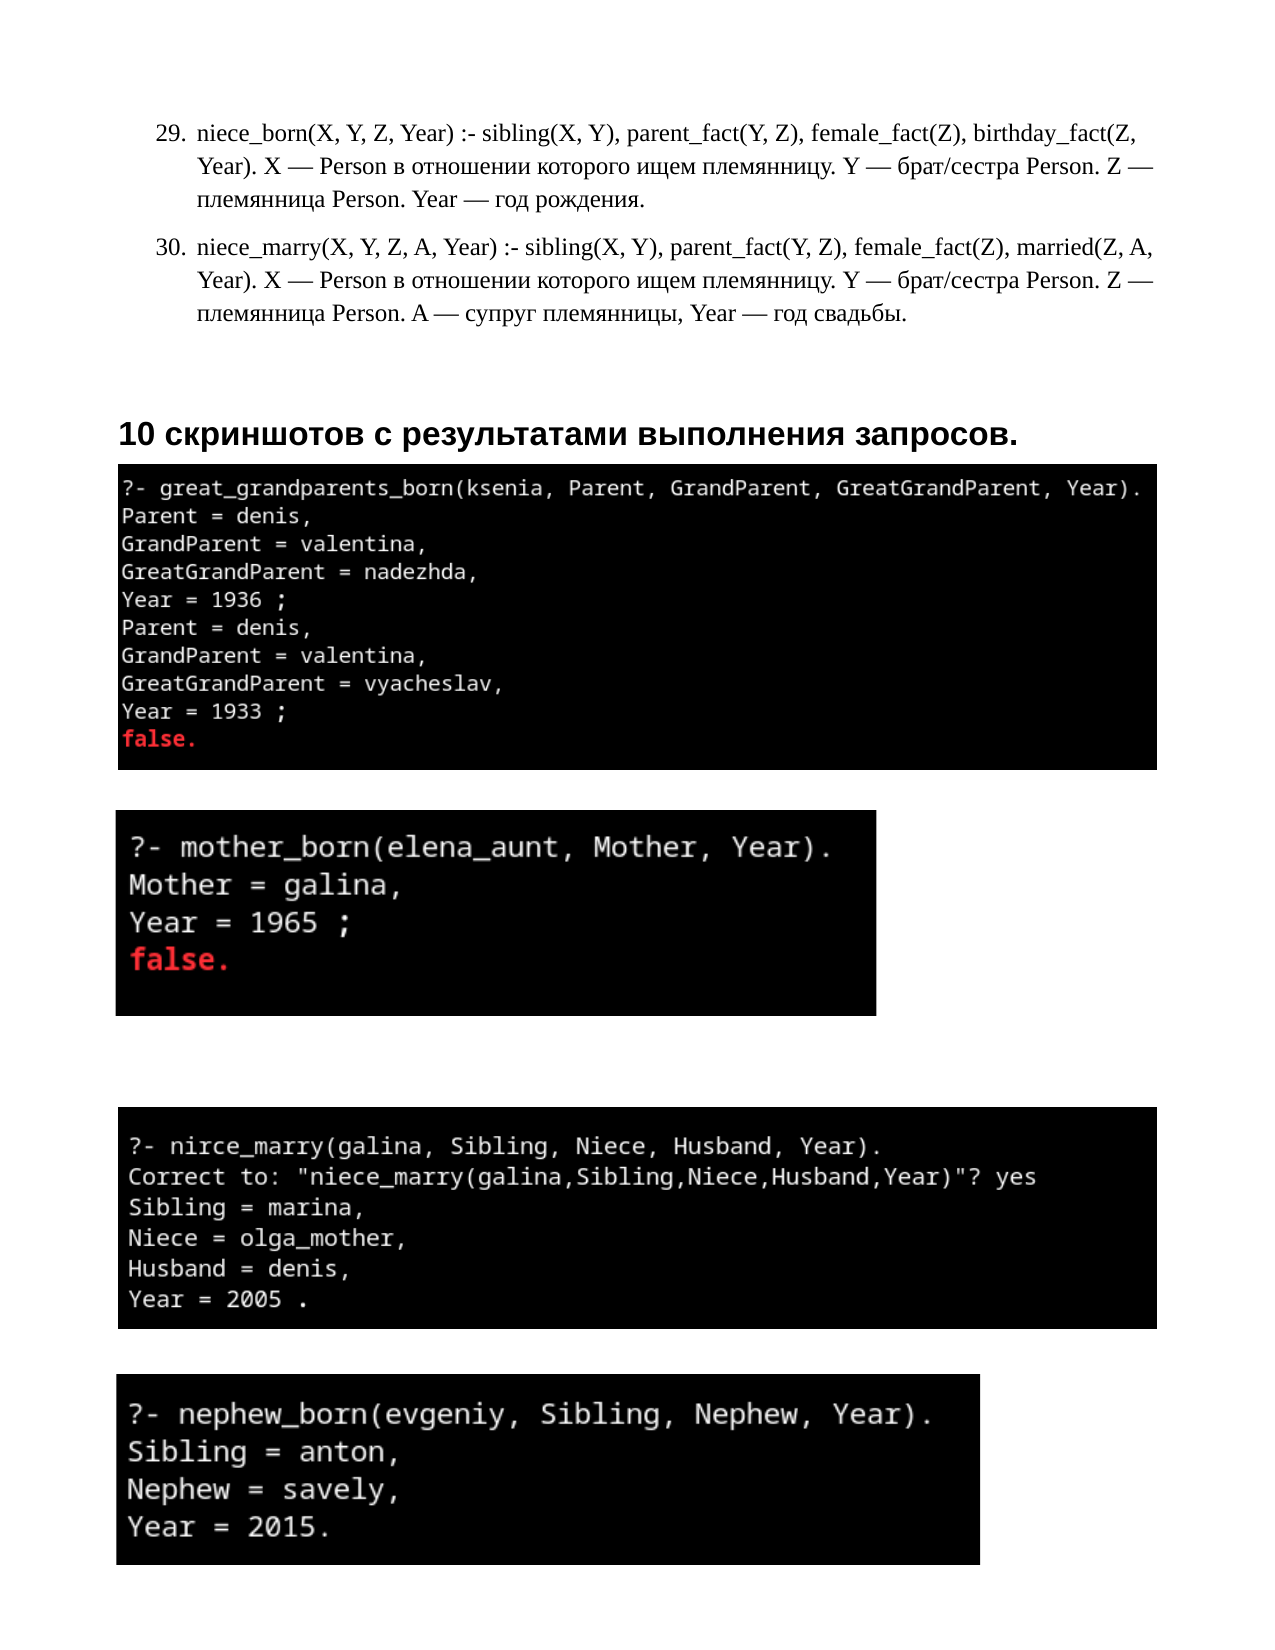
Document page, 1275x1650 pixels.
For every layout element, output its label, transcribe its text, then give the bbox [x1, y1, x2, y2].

list niece_born(X, Y, Z, Year) :- sibling(X, Y), parent_fact(Y, Z), female_fact(Z), birthday_fact(Z, Year). X — Person в отношении которого ищем племянницу. Y — брат/сестра Person. Z — племянница Person. Year — год рождения. [155, 118, 1157, 213]
picture [118, 464, 1157, 770]
list niece_marry(X, Y, Z, A, Year) :- sibling(X, Y), parent_fact(Y, Z), female_fact(Z), married(Z, A, Year). X — Person в отношении которого ищем племянницу. Y — брат/сестра Person. Z — племянница Person. A — супруг племянницы, Year — год свадьбы. [155, 232, 1157, 327]
picture [118, 1107, 1157, 1329]
picture [116, 1374, 981, 1565]
subtitle 10 скриншотов с результатами выполнения запросов. [118, 414, 1157, 452]
picture [115, 810, 877, 1016]
